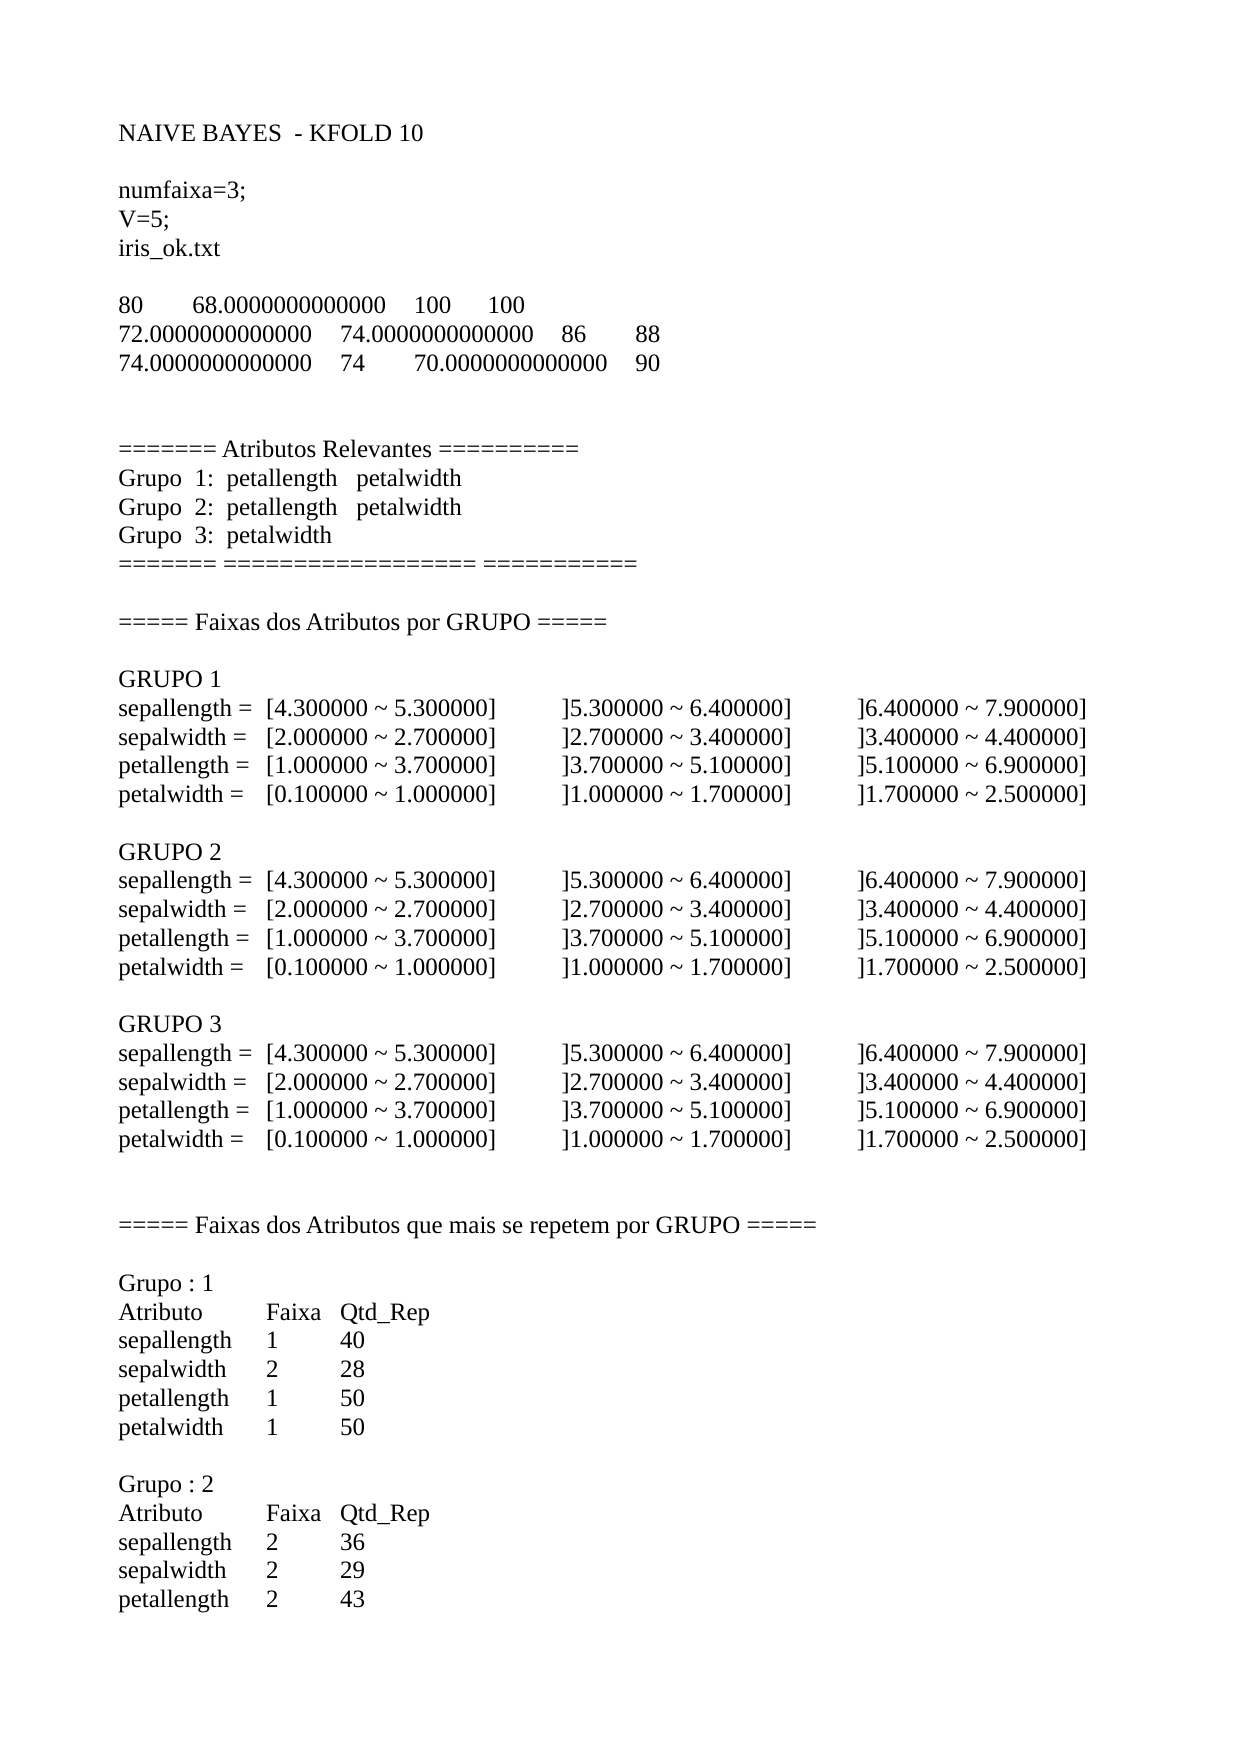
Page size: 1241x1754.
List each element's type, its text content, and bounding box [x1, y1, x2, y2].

text sepallength = [4.300000 ~ 5.300000] ]5.300000 ~ 6.400000] ]6.400000 ~ 7.900000] [118, 693, 1122, 722]
text Grupo 2: petallength petalwidth [118, 492, 1122, 521]
text Grupo : 2 [118, 1469, 1122, 1498]
text V=5; [118, 204, 1122, 233]
text GRUPO 3 [118, 1009, 1122, 1038]
text sepalwidth = [2.000000 ~ 2.700000] ]2.700000 ~ 3.400000] ]3.400000 ~ 4.400000] [118, 894, 1122, 923]
text petallength = [1.000000 ~ 3.700000] ]3.700000 ~ 5.100000] ]5.100000 ~ 6.900000] [118, 1096, 1122, 1124]
text GRUPO 1 [118, 664, 1122, 693]
text iris_ok.txt [118, 233, 1122, 262]
text sepalwidth = [2.000000 ~ 2.700000] ]2.700000 ~ 3.400000] ]3.400000 ~ 4.400000] [118, 722, 1122, 751]
text sepallength = [4.300000 ~ 5.300000] ]5.300000 ~ 6.400000] ]6.400000 ~ 7.900000] [118, 1038, 1122, 1067]
text petalwidth = [0.100000 ~ 1.000000] ]1.000000 ~ 1.700000] ]1.700000 ~ 2.500000] [118, 952, 1122, 981]
text petalwidth 1 50 [118, 1412, 1122, 1441]
text sepalwidth 2 28 [118, 1354, 1122, 1383]
text Grupo : 1 [118, 1268, 1122, 1297]
text ======= ================== =========== [118, 549, 1122, 578]
text ======= Atributos Relevantes ========== [118, 434, 1122, 463]
text Grupo 1: petallength petalwidth [118, 463, 1122, 492]
text sepalwidth 2 29 [118, 1556, 1122, 1584]
text petallength = [1.000000 ~ 3.700000] ]3.700000 ~ 5.100000] ]5.100000 ~ 6.900000] [118, 923, 1122, 952]
text sepalwidth = [2.000000 ~ 2.700000] ]2.700000 ~ 3.400000] ]3.400000 ~ 4.400000] [118, 1067, 1122, 1096]
text ===== Faixas dos Atributos que mais se repetem por GRUPO ===== [118, 1211, 1122, 1239]
text NAIVE BAYES - KFOLD 10 [118, 118, 1122, 147]
text 72.0000000000000 74.0000000000000 86 88 [118, 319, 1122, 348]
text 74.0000000000000 74 70.0000000000000 90 [118, 348, 1122, 377]
text GRUPO 2 [118, 837, 1122, 866]
text petalwidth = [0.100000 ~ 1.000000] ]1.000000 ~ 1.700000] ]1.700000 ~ 2.500000] [118, 1124, 1122, 1153]
text Atributo Faixa Qtd_Rep [118, 1297, 1122, 1326]
text numfaixa=3; [118, 176, 1122, 204]
text 80 68.0000000000000 100 100 [118, 291, 1122, 319]
text Grupo 3: petalwidth [118, 521, 1122, 549]
text petallength 1 50 [118, 1383, 1122, 1412]
text ===== Faixas dos Atributos por GRUPO ===== [118, 607, 1122, 636]
text petallength 2 43 [118, 1584, 1122, 1613]
text Atributo Faixa Qtd_Rep [118, 1498, 1122, 1527]
text petalwidth = [0.100000 ~ 1.000000] ]1.000000 ~ 1.700000] ]1.700000 ~ 2.500000] [118, 779, 1122, 808]
text sepallength 1 40 [118, 1326, 1122, 1354]
text petallength = [1.000000 ~ 3.700000] ]3.700000 ~ 5.100000] ]5.100000 ~ 6.900000] [118, 751, 1122, 779]
text sepallength = [4.300000 ~ 5.300000] ]5.300000 ~ 6.400000] ]6.400000 ~ 7.900000] [118, 866, 1122, 894]
text sepallength 2 36 [118, 1527, 1122, 1556]
